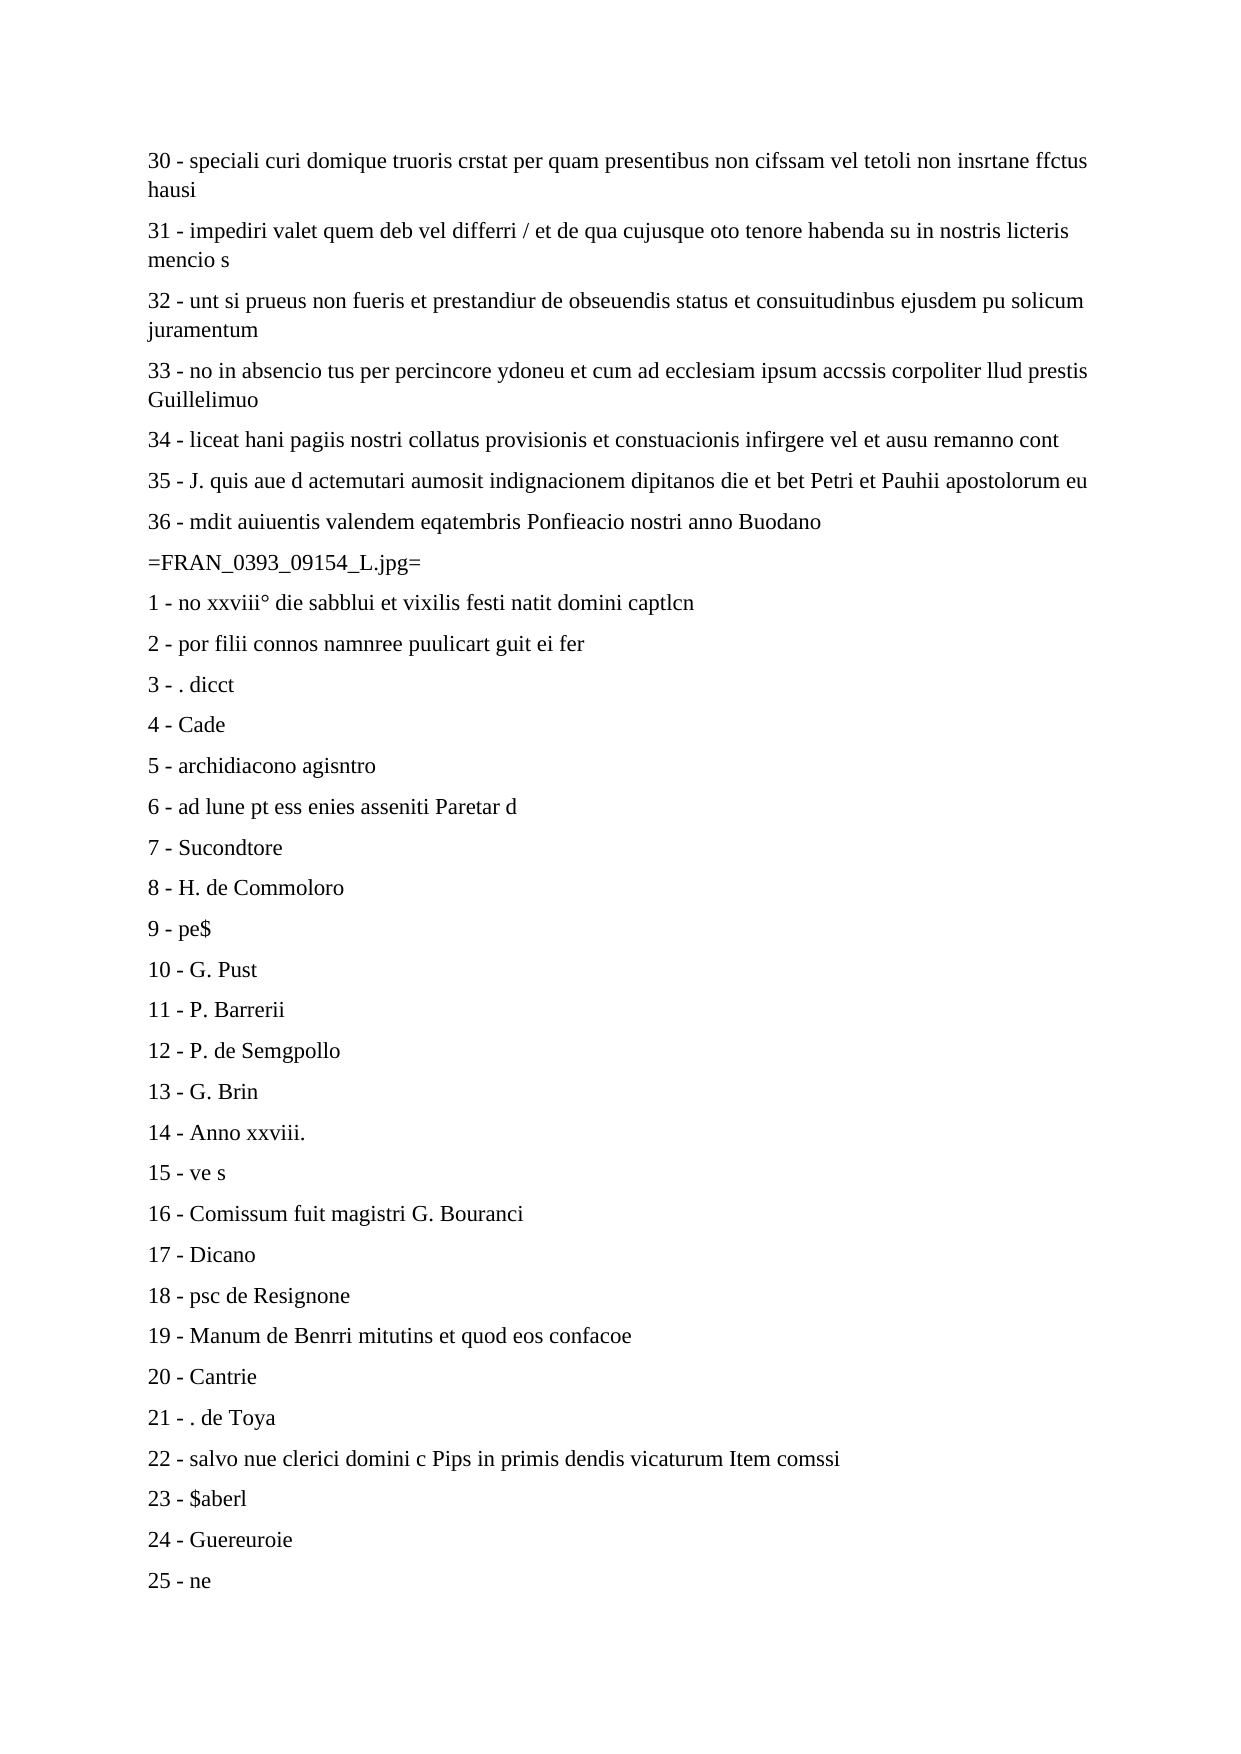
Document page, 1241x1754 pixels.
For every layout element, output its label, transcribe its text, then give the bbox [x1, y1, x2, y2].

text 8 - H. de Commoloro [148, 874, 1093, 901]
text 10 - G. Pust [148, 956, 1093, 982]
text 23 - $aberl [148, 1485, 1093, 1512]
text 6 - ad lune pt ess enies asseniti Paretar d [148, 793, 1093, 819]
text 34 - liceat hani pagiis nostri collatus provisionis et constuacionis infirgere vel et ausu remanno cont [148, 426, 1093, 453]
text 32 - unt si prueus non fueris et prestandiur de obseuendis status et consuitudinbus ejusdem pu solicum juramentum [148, 287, 1093, 342]
text 24 - Guereuroie [148, 1526, 1093, 1552]
text 18 - psc de Resignone [148, 1282, 1093, 1308]
text 25 - ne [148, 1567, 1093, 1593]
text 30 - speciali curi domique truoris crstat per quam presentibus non cifssam vel tetoli non insrtane ffctus hausi [148, 148, 1093, 203]
text 19 - Manum de Benrri mitutins et quod eos confacoe [148, 1322, 1093, 1349]
text 2 - por filii connos namnree puulicart guit ei fer [148, 630, 1093, 656]
text 35 - J. quis aue d actemutari aumosit indignacionem dipitanos die et bet Petri et Pauhii apostolorum eu [148, 467, 1093, 493]
text 22 - salvo nue clerici domini c Pips in primis dendis vicaturum Item comssi [148, 1444, 1093, 1471]
text 13 - G. Brin [148, 1078, 1093, 1104]
text 21 - . de Toya [148, 1404, 1093, 1430]
text 20 - Cantrie [148, 1363, 1093, 1389]
text 1 - no xxviii° die sabblui et vixilis festi natit domini captlcn [148, 589, 1093, 616]
text =FRAN_0393_09154_L.jpg= [148, 548, 1093, 575]
text 7 - Sucondtore [148, 834, 1093, 860]
text 11 - P. Barrerii [148, 997, 1093, 1023]
text 36 - mdit auiuentis valendem eqatembris Ponfieacio nostri anno Buodano [148, 508, 1093, 534]
text 16 - Comissum fuit magistri G. Bouranci [148, 1200, 1093, 1227]
text 4 - Cade [148, 711, 1093, 738]
text 9 - pe$ [148, 915, 1093, 941]
text 14 - Anno xxviii. [148, 1119, 1093, 1145]
text 5 - archidiacono agisntro [148, 752, 1093, 778]
text 33 - no in absencio tus per percincore ydoneu et cum ad ecclesiam ipsum accssis corpoliter llud prestis Guillelimuo [148, 357, 1093, 412]
text 12 - P. de Semgpollo [148, 1037, 1093, 1064]
text 17 - Dicano [148, 1241, 1093, 1267]
text 31 - impediri valet quem deb vel differri / et de qua cujusque oto tenore habenda su in nostris licteris mencio s [148, 217, 1093, 273]
text 3 - . dicct [148, 671, 1093, 697]
text 15 - ve s [148, 1159, 1093, 1186]
